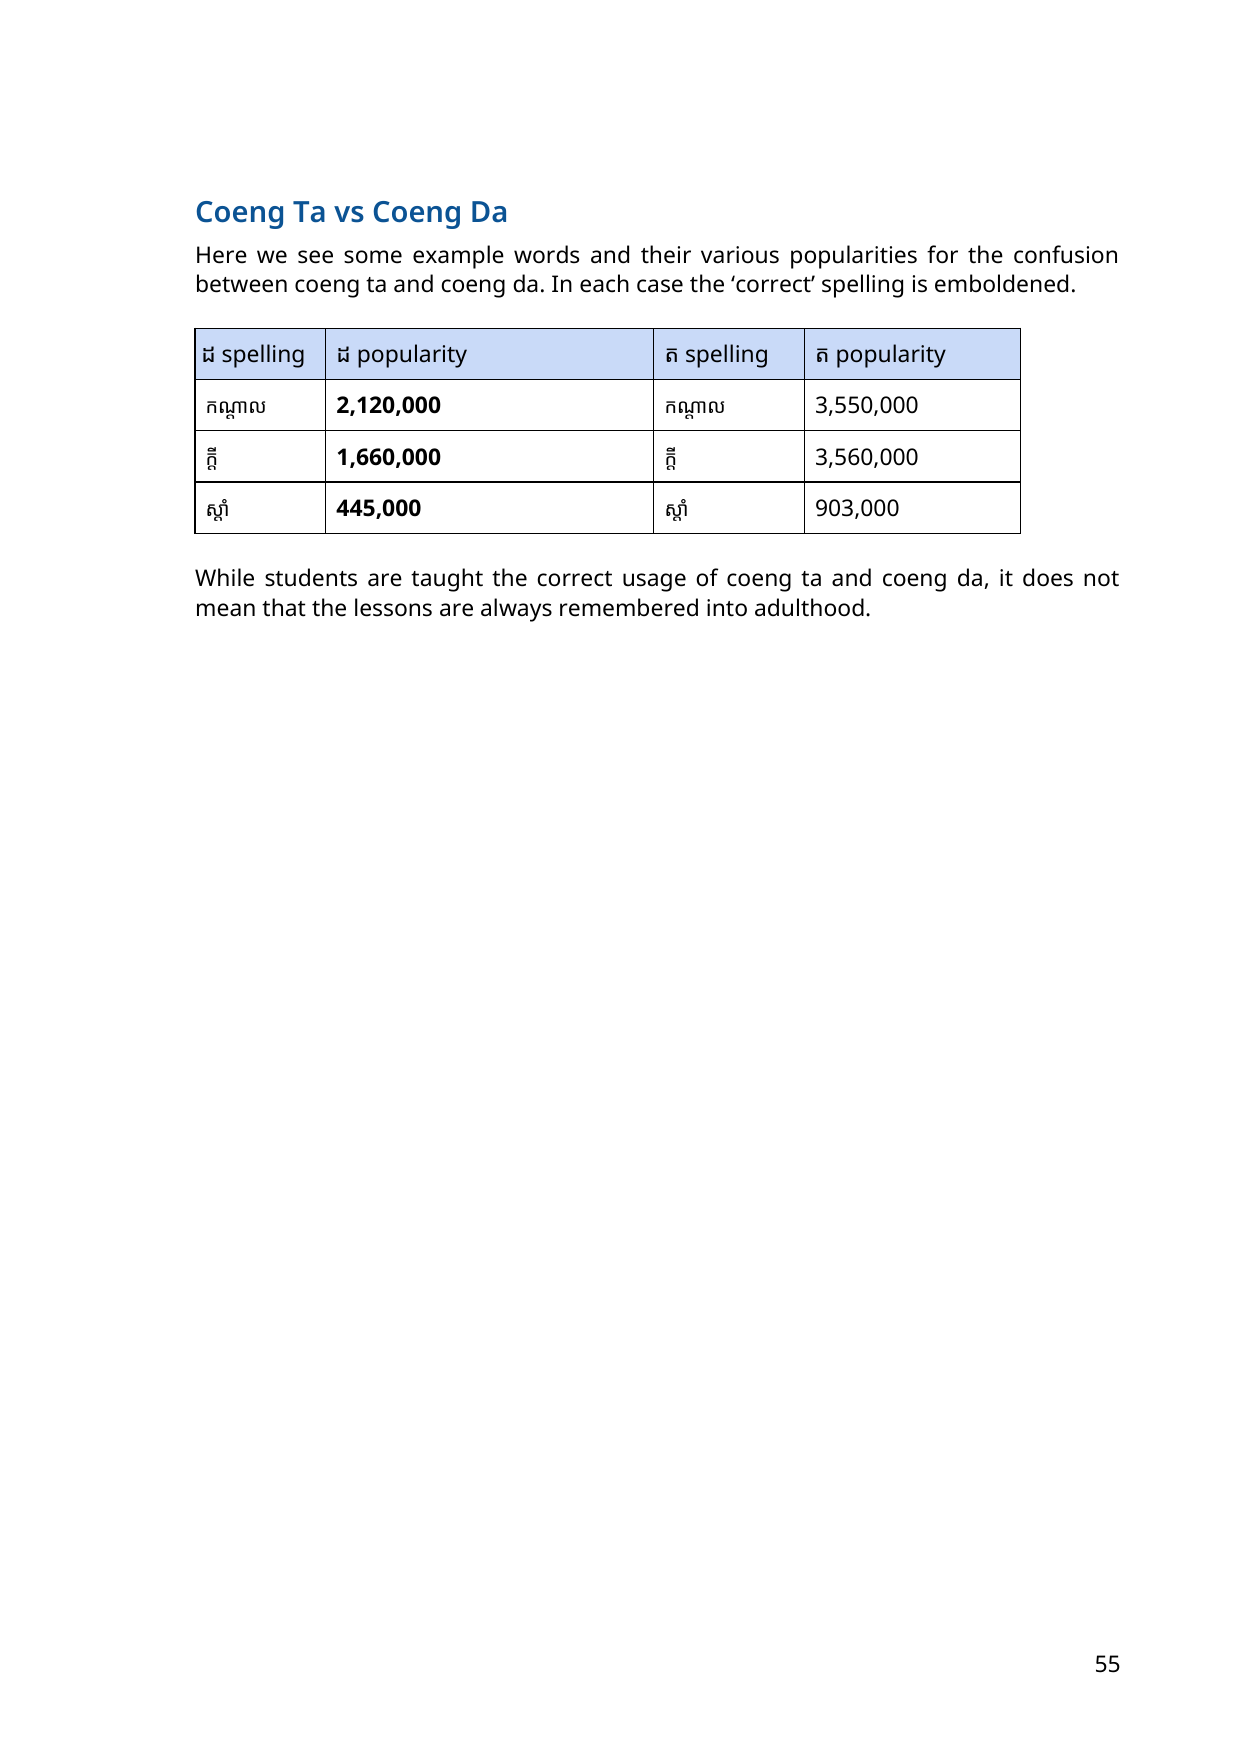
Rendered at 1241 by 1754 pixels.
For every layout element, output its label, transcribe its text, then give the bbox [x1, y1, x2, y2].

subtitle Coeng Ta vs Coeng Da [195, 192, 1121, 231]
text While students are taught the correct usage of coeng ta and coeng da, it does not mean that the lessons are always remembered into adulthood. [195, 563, 1121, 622]
table_cell 2,120,000 [326, 380, 653, 430]
table_cell កណ្តាល [654, 380, 804, 430]
table_header ត popularity [805, 329, 1020, 379]
table_header ដ spelling [196, 329, 325, 379]
table_cell ក្តី [654, 431, 804, 481]
table_header ដ popularity [326, 329, 653, 379]
table_cell ក្ដី [196, 431, 325, 481]
table_cell 445,000 [326, 483, 653, 533]
table_cell កណ្ដាល [196, 380, 325, 430]
table_cell ស្ដាំ [196, 483, 325, 533]
table_header ត spelling [654, 329, 804, 379]
table_cell 1,660,000 [326, 431, 653, 481]
table_cell ស្តាំ [654, 483, 804, 533]
table_cell 903,000 [805, 483, 1020, 533]
table_cell 3,550,000 [805, 380, 1020, 430]
table_cell 3,560,000 [805, 431, 1020, 481]
text Here we see some example words and their various popularities for the confusion between coeng ta and coeng da. In each case the ‘correct’ spelling is emboldened. [195, 239, 1121, 298]
